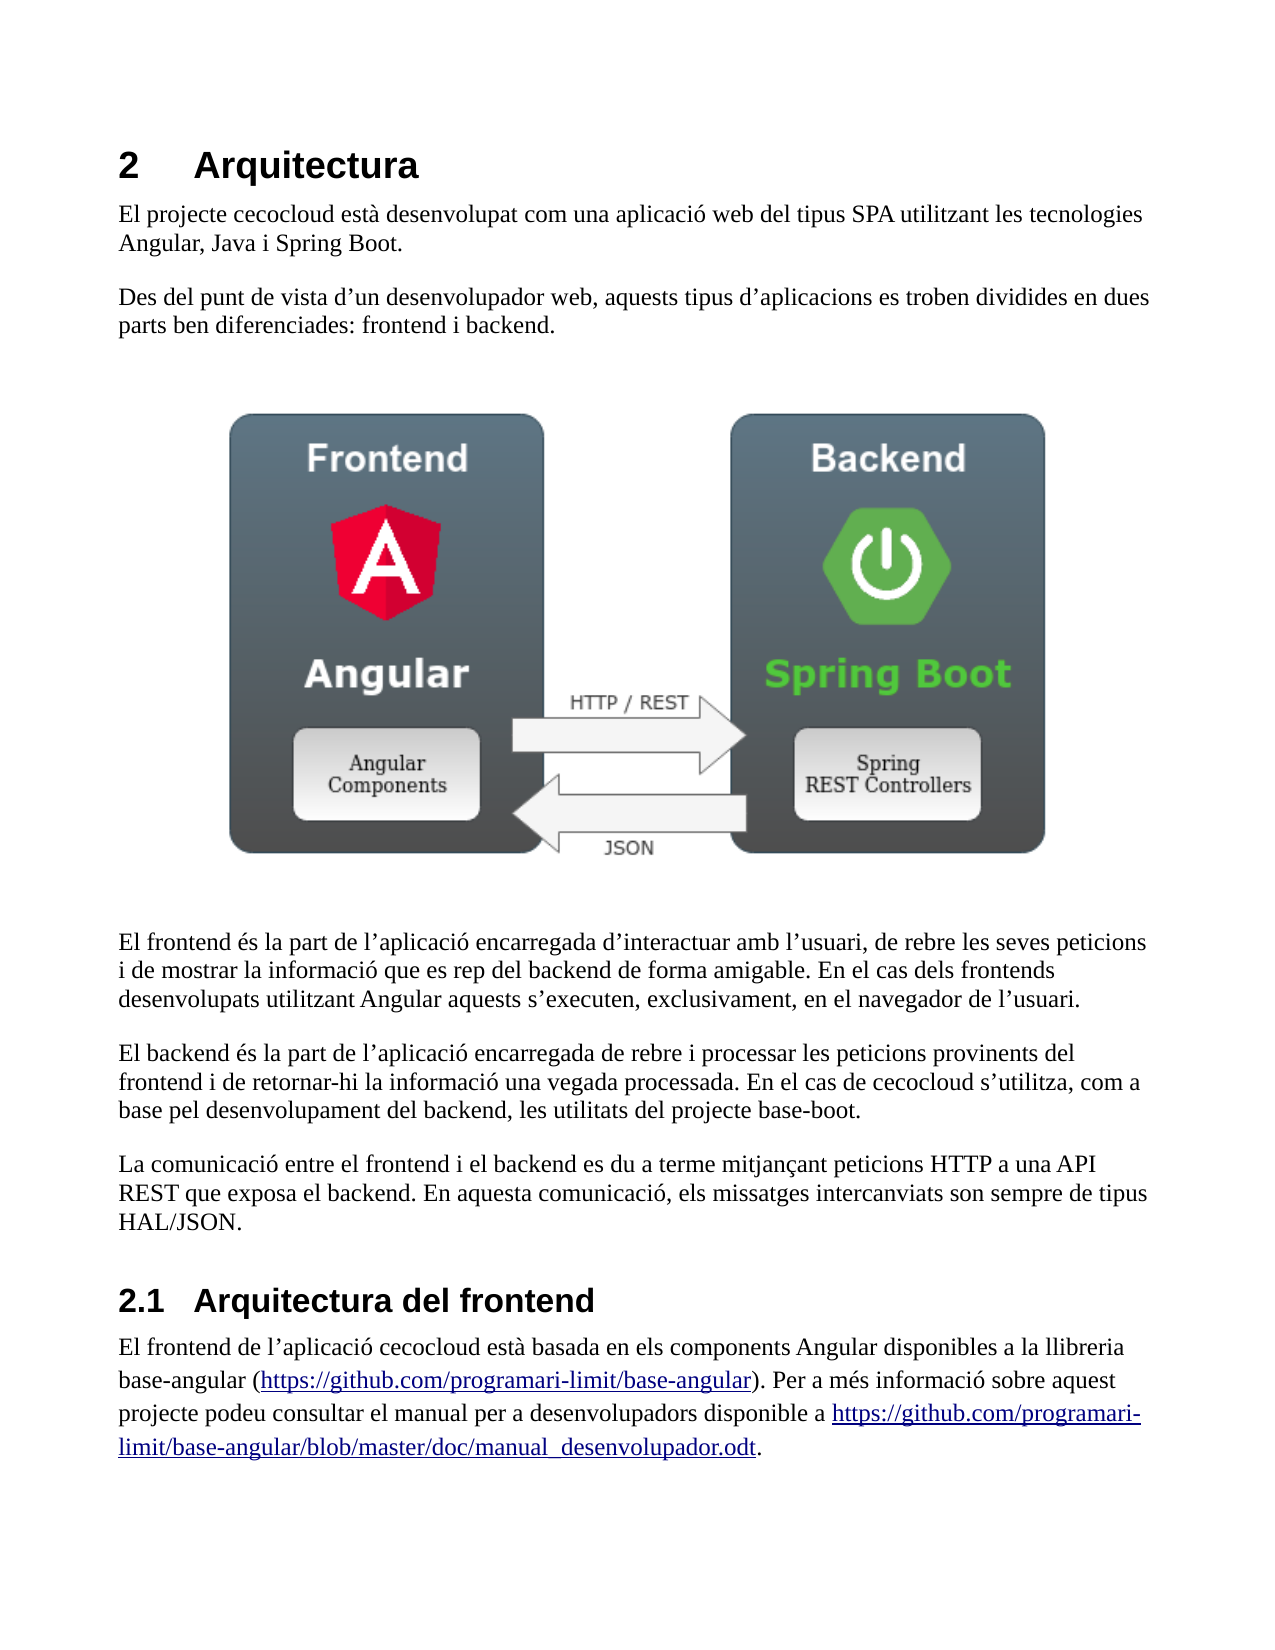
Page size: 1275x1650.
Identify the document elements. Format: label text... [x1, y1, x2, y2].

picture [215, 364, 1061, 902]
subtitle Arquitectura del frontend [118, 1281, 1157, 1320]
text La comunicació entre el frontend i el backend es du a terme mitjançant peticions HTTP a una API REST que exposa el backend. En aquesta comunicació, els missatges intercanviats son sempre de tipus HAL/JSON. [118, 1149, 1157, 1236]
text El projecte cecocloud està desenvolupat com una aplicació web del tipus SPA utilitzant les tecnologies Angular, Java i Spring Boot. [118, 199, 1157, 257]
subtitle Arquitectura [118, 143, 1157, 187]
text El frontend de l’aplicació cecocloud està basada en els components Angular disponibles a la llibreria base-angular (https://github.com/programari-limit/base-angular). Per a més informació sobre aquest projecte podeu consultar el manual per a desenvolupadors disponible a https://github.com/programari-limit/base-angular/blob/master/doc/manual_desenvolupador.odt. [118, 1332, 1157, 1460]
text Des del punt de vista d’un desenvolupador web, aquests tipus d’aplicacions es troben dividides en dues parts ben diferenciades: frontend i backend. [118, 282, 1157, 339]
text El backend és la part de l’aplicació encarregada de rebre i processar les peticions provinents del frontend i de retornar-hi la informació una vegada processada. En el cas de cecocloud s’utilitza, com a base pel desenvolupament del backend, les utilitats del projecte base-boot. [118, 1038, 1157, 1124]
text El frontend és la part de l’aplicació encarregada d’interactuar amb l’usuari, de rebre les seves peticions i de mostrar la informació que es rep del backend de forma amigable. En el cas dels frontends desenvolupats utilitzant Angular aquests s’executen, exclusivament, en el navegador de l’usuari. [118, 927, 1157, 1013]
